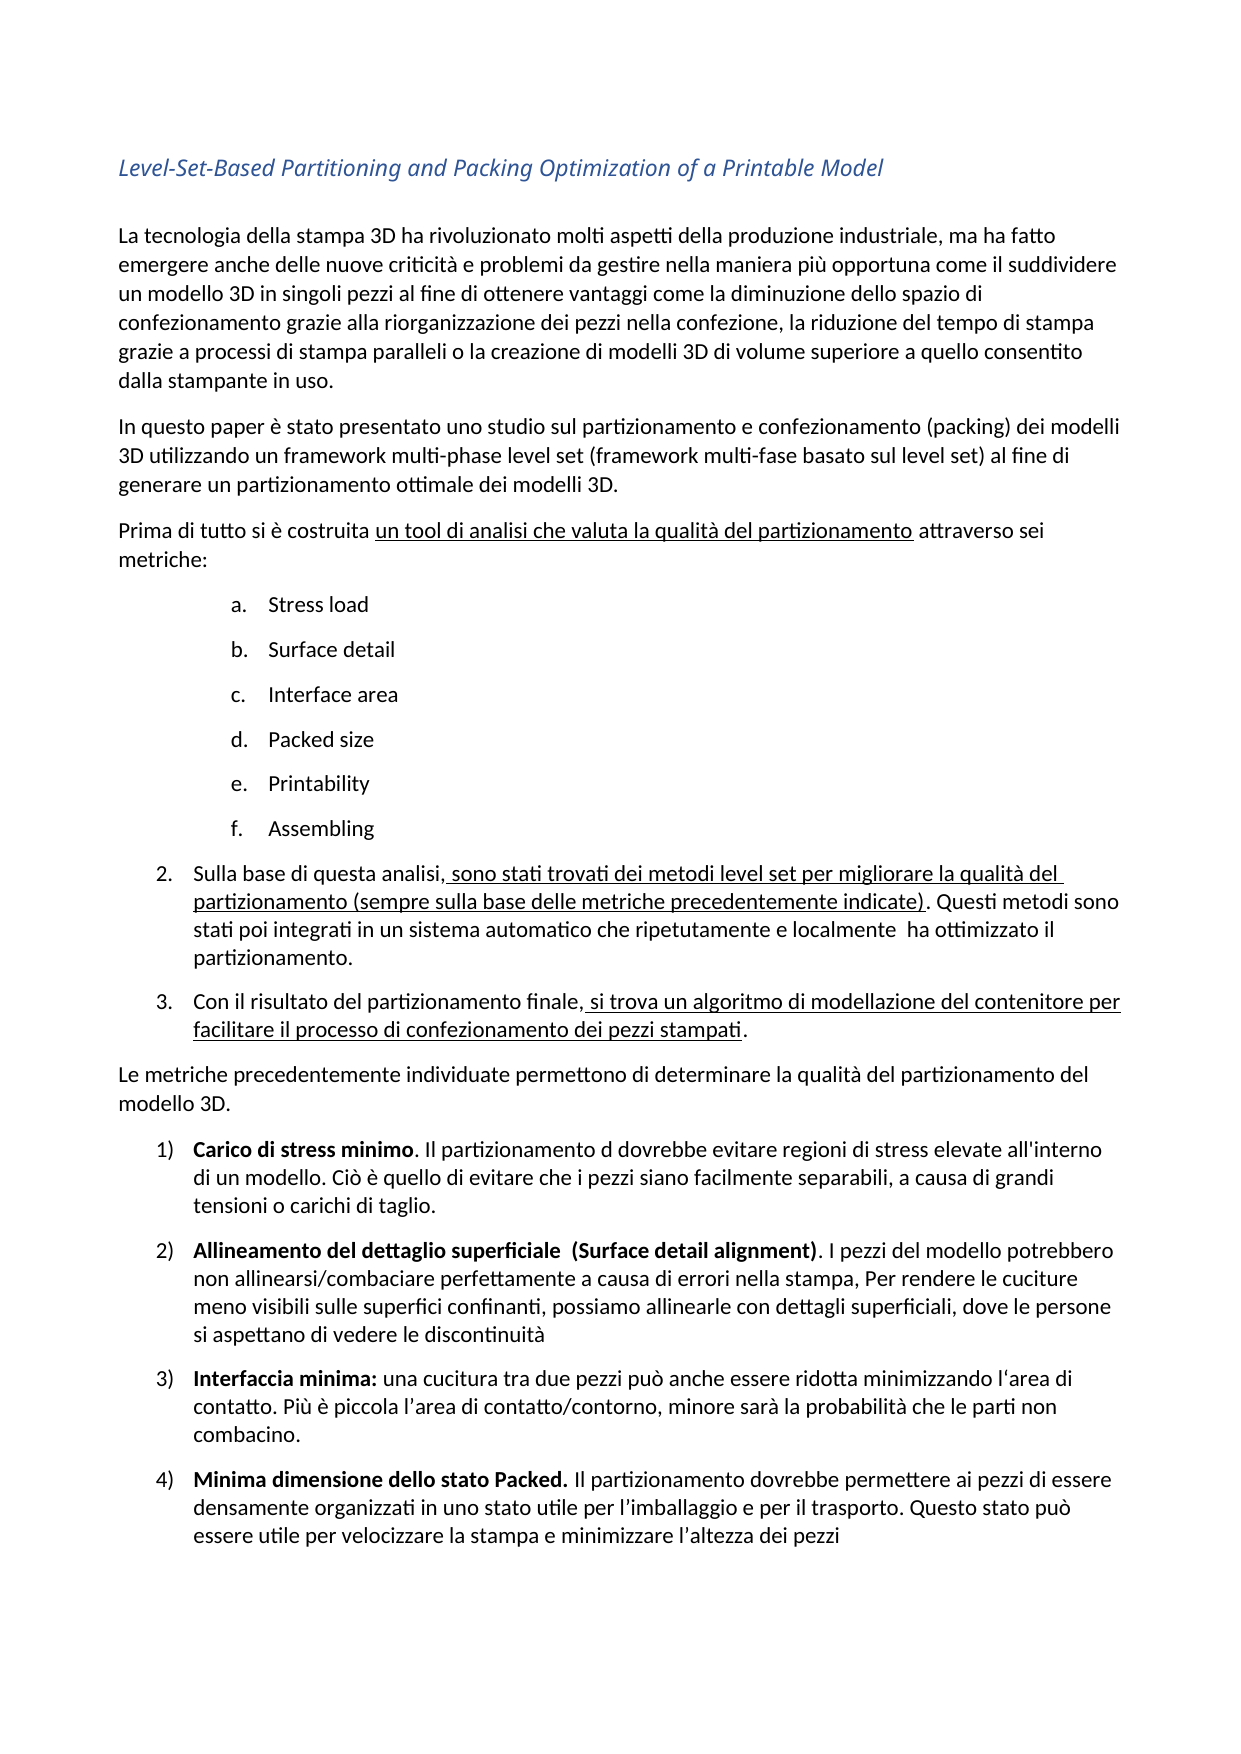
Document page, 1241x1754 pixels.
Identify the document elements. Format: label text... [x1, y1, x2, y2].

list Stress load [231, 591, 1122, 619]
text Le metriche precedentemente individuate permettono di determinare la qualità del partizionamento del modello 3D. [118, 1060, 1122, 1117]
list Surface detail [231, 635, 1122, 663]
list Minima dimensione dello stato Packed. Il partizionamento dovrebbe permettere ai pezzi di essere densamente organizzati in uno stato utile per l’imballaggio e per il trasporto. Questo stato può essere utile per velocizzare la stampa e minimizzare l’altezza dei pezzi [156, 1465, 1122, 1549]
list Con il risultato del partizionamento finale, si trova un algoritmo di modellazione del contenitore per facilitare il processo di confezionamento dei pezzi stampati. [156, 987, 1122, 1043]
text La tecnologia della stampa 3D ha rivoluzionato molti aspetti della produzione industriale, ma ha fatto emergere anche delle nuove criticità e problemi da gestire nella maniera più opportuna come il suddividere un modello 3D in singoli pezzi al fine di ottenere vantaggi come la diminuzione dello spazio di confezionamento grazie alla riorganizzazione dei pezzi nella confezione, la riduzione del tempo di stampa grazie a processi di stampa paralleli o la creazione di modelli 3D di volume superiore a quello consentito dalla stampante in uso. [118, 221, 1122, 394]
list Interfaccia minima: una cucitura tra due pezzi può anche essere ridotta minimizzando l‘area di contatto. Più è piccola l’area di contatto/contorno, minore sarà la probabilità che le parti non combacino. [156, 1364, 1122, 1448]
text Prima di tutto si è costruita un tool di analisi che valuta la qualità del partizionamento attraverso sei metriche: [118, 516, 1122, 573]
list Carico di stress minimo. Il partizionamento d dovrebbe evitare regioni di stress elevate all'interno di un modello. Ciò è quello di evitare che i pezzi siano facilmente separabili, a causa di grandi tensioni o carichi di taglio. [156, 1135, 1122, 1219]
list Allineamento del dettaglio superficiale (Surface detail alignment). I pezzi del modello potrebbero non allinearsi/combaciare perfettamente a causa di errori nella stampa, Per rendere le cuciture meno visibili sulle superfici confinanti, possiamo allinearle con dettagli superficiali, dove le persone si aspettano di vedere le discontinuità [156, 1236, 1122, 1348]
list Packed size [231, 725, 1122, 753]
list Sulla base di questa analisi, sono stati trovati dei metodi level set per migliorare la qualità del partizionamento (sempre sulla base delle metriche precedentemente indicate). Questi metodi sono stati poi integrati in un sistema automatico che ripetutamente e localmente ha ottimizzato il partizionamento. [156, 859, 1122, 971]
list Interface area [231, 680, 1122, 708]
list Assembling [231, 814, 1122, 842]
list Printability [231, 769, 1122, 797]
text In questo paper è stato presentato uno studio sul partizionamento e confezionamento (packing) dei modelli 3D utilizzando un framework multi-phase level set (framework multi-fase basato sul level set) al fine di generare un partizionamento ottimale dei modelli 3D. [118, 412, 1122, 498]
subtitle Level-Set-Based Partitioning and Packing Optimization of a Printable Model [118, 152, 1122, 183]
